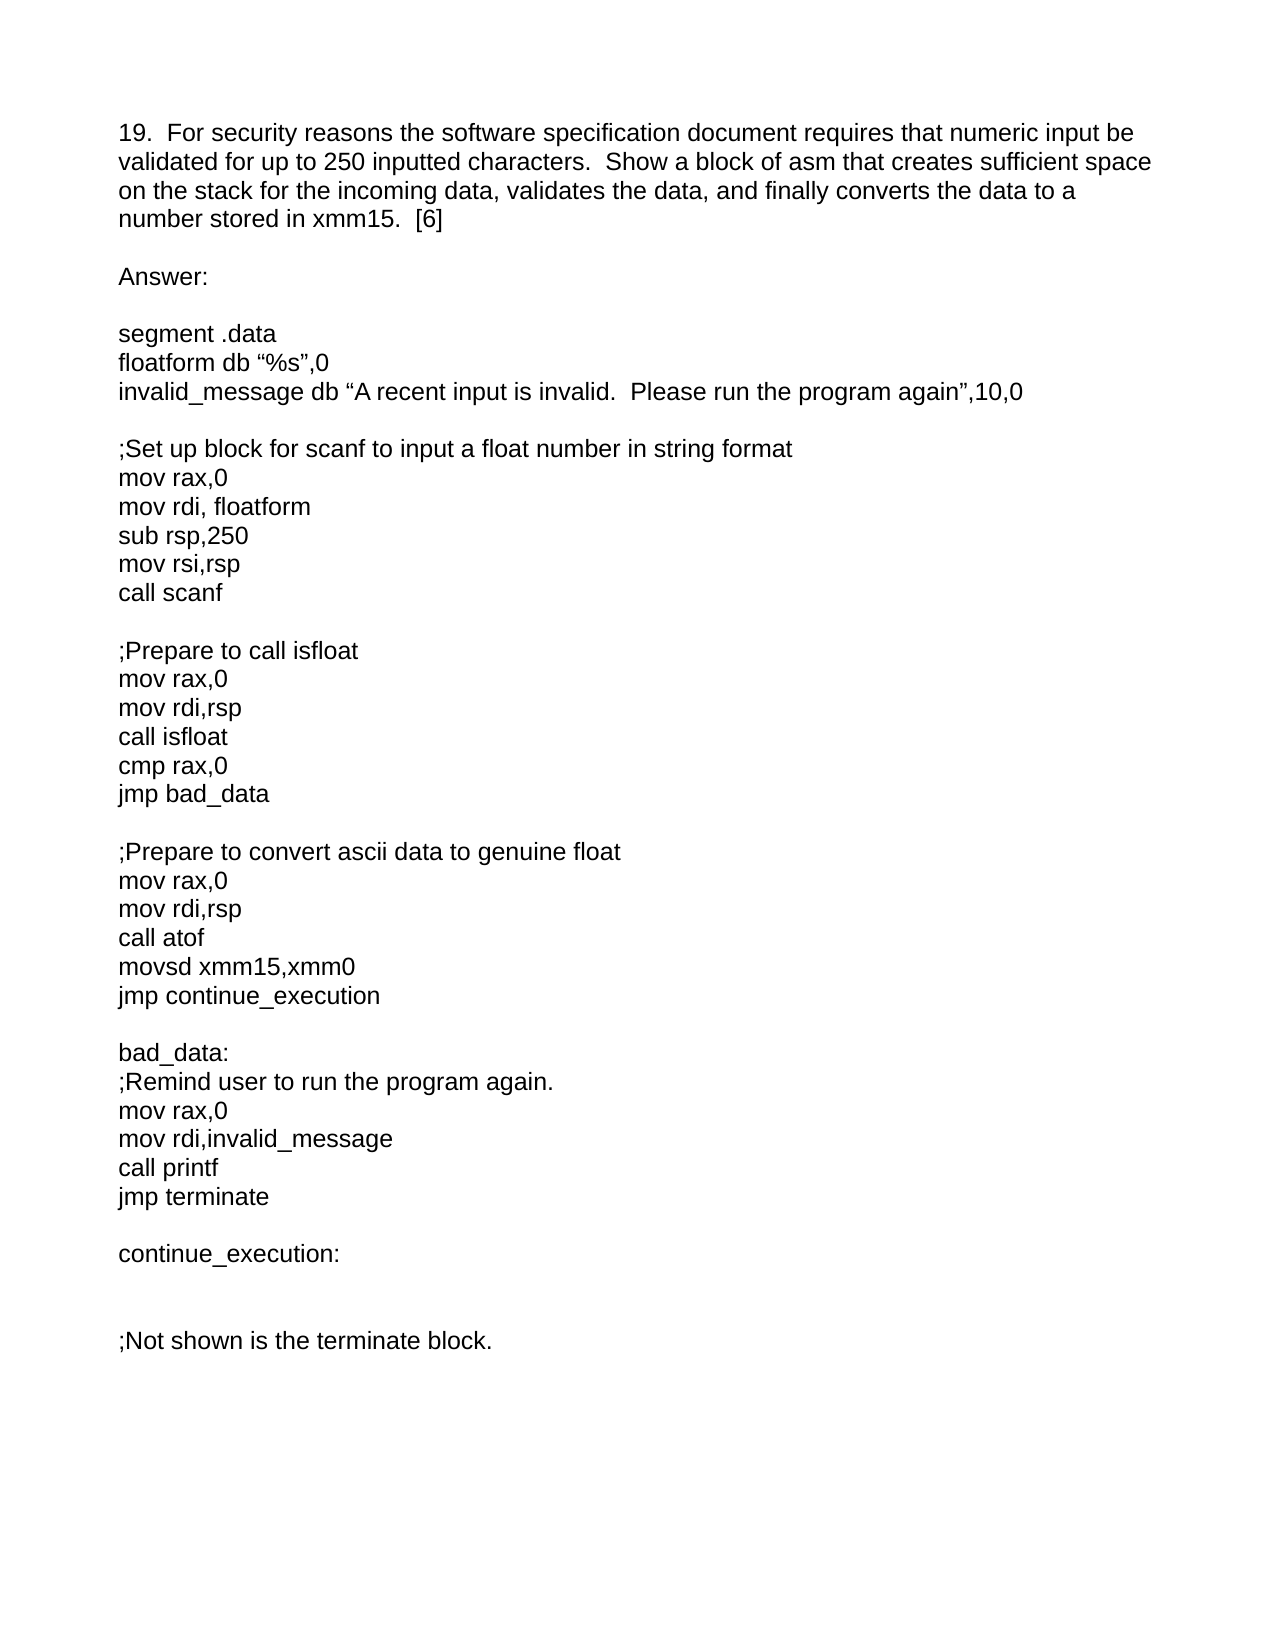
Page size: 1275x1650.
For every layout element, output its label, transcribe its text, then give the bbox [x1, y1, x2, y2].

text floatform db “%s”,0 [118, 348, 1157, 377]
text mov rdi,rsp [118, 894, 1157, 923]
text ;Prepare to convert ascii data to genuine float [118, 837, 1157, 866]
text cmp rax,0 [118, 751, 1157, 779]
text invalid_message db “A recent input is invalid. Please run the program again”,10,0 [118, 377, 1157, 406]
text mov rdi,invalid_message [118, 1124, 1157, 1153]
text mov rax,0 [118, 1096, 1157, 1124]
text sub rsp,250 [118, 521, 1157, 549]
text call atof [118, 923, 1157, 952]
text jmp continue_execution [118, 981, 1157, 1009]
text mov rdi,rsp [118, 693, 1157, 722]
text mov rsi,rsp [118, 549, 1157, 578]
text call printf [118, 1153, 1157, 1182]
text mov rax,0 [118, 463, 1157, 492]
text segment .data [118, 319, 1157, 348]
text Answer: [118, 262, 1157, 291]
text mov rax,0 [118, 866, 1157, 894]
text continue_execution: [118, 1239, 1157, 1268]
text call scanf [118, 578, 1157, 607]
text mov rax,0 [118, 664, 1157, 693]
text jmp bad_data [118, 779, 1157, 808]
text ;Prepare to call isfloat [118, 636, 1157, 664]
text movsd xmm15,xmm0 [118, 952, 1157, 981]
text mov rdi, floatform [118, 492, 1157, 521]
text ;Not shown is the terminate block. [118, 1326, 1157, 1354]
text bad_data: [118, 1038, 1157, 1067]
text call isfloat [118, 722, 1157, 751]
text 19. For security reasons the software specification document requires that numeric input be validated for up to 250 inputted characters. Show a block of asm that creates sufficient space on the stack for the incoming data, validates the data, and finally converts the data to a number stored in xmm15. [6] [118, 118, 1157, 233]
text jmp terminate [118, 1182, 1157, 1211]
text ;Remind user to run the program again. [118, 1067, 1157, 1096]
text ;Set up block for scanf to input a float number in string format [118, 434, 1157, 463]
